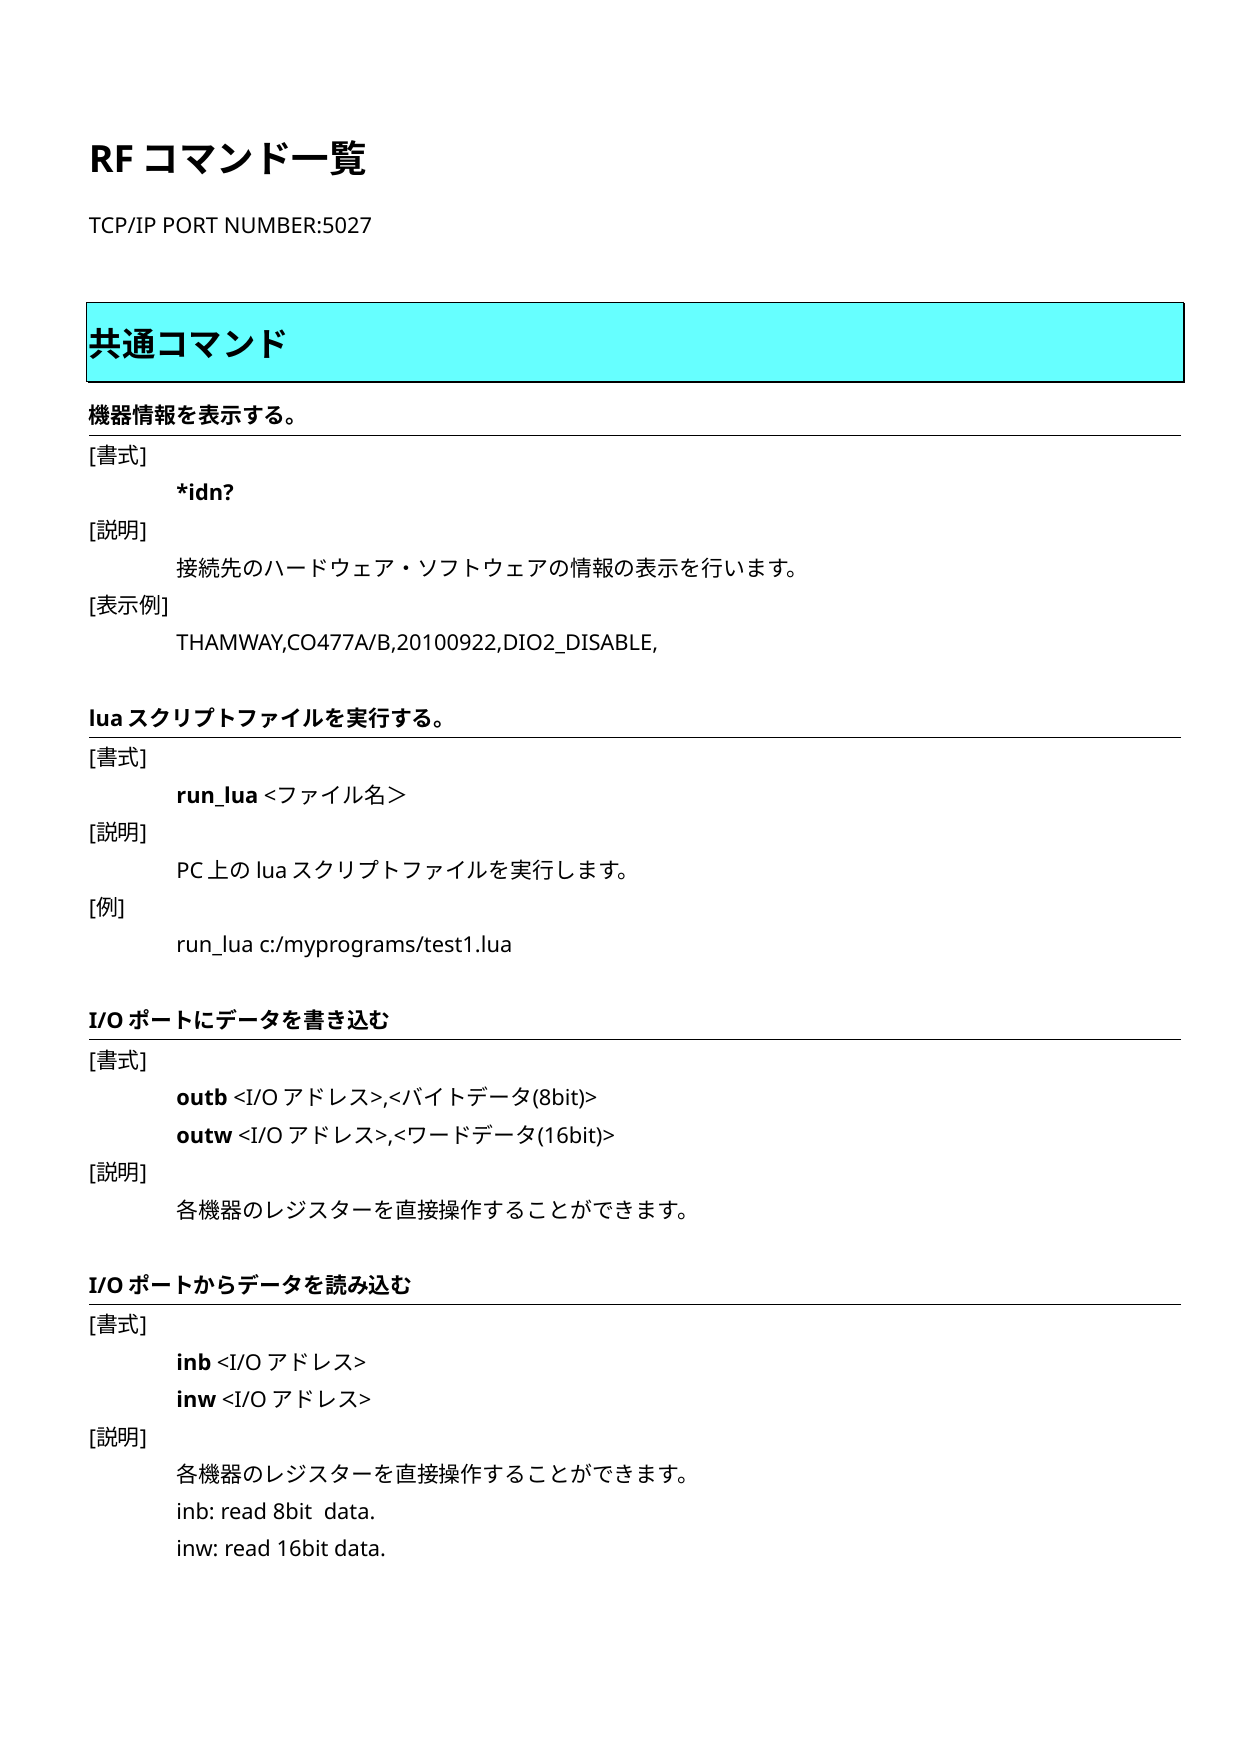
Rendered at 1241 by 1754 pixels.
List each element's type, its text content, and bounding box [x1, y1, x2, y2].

text THAMWAY,CO477A/B,20100922,DIO2_DISABLE, [89, 623, 1181, 660]
text [表示例] [89, 585, 1181, 623]
text run_lua c:/myprograms/test1.lua [89, 925, 1181, 962]
text [書式] [89, 1040, 1181, 1077]
title I/Oポートからデータを読み込む [89, 1265, 1181, 1304]
text 接続先のハードウェア・ソフトウェアの情報の表示を行います。 [89, 548, 1181, 585]
text TCP/IP PORT NUMBER:5027 [89, 206, 1181, 243]
text outw <I/Oアドレス>,<ワードデータ(16bit)> [89, 1115, 1181, 1152]
text [書式] [89, 436, 1181, 473]
text [説明] [89, 510, 1181, 548]
text [説明] [89, 812, 1181, 850]
subtitle RFコマンド一覧 [89, 118, 1181, 193]
text outb <I/Oアドレス>,<バイトデータ(8bit)> [89, 1077, 1181, 1115]
text [例] [89, 887, 1181, 925]
text inw: read 16bit data. [89, 1529, 1181, 1567]
text *idn? [89, 473, 1181, 510]
text 各機器のレジスターを直接操作することができます。 [89, 1190, 1181, 1227]
text PC上のluaスクリプトファイルを実行します。 [89, 850, 1181, 887]
text run_lua <ファイル名＞ [89, 775, 1181, 812]
text inb <I/Oアドレス> [89, 1342, 1181, 1379]
text [説明] [89, 1417, 1181, 1454]
title I/Oポートにデータを書き込む [89, 1000, 1181, 1039]
text inb: read 8bit data. [89, 1492, 1181, 1529]
text inw <I/Oアドレス> [89, 1379, 1181, 1417]
text [書式] [89, 738, 1181, 775]
text [書式] [89, 1305, 1181, 1342]
text [説明] [89, 1152, 1181, 1190]
title luaスクリプトファイルを実行する。 [89, 698, 1181, 737]
list 共通コマンド [87, 303, 1183, 381]
title 機器情報を表示する。 [89, 395, 1181, 435]
text 各機器のレジスターを直接操作することができます。 [89, 1454, 1181, 1492]
